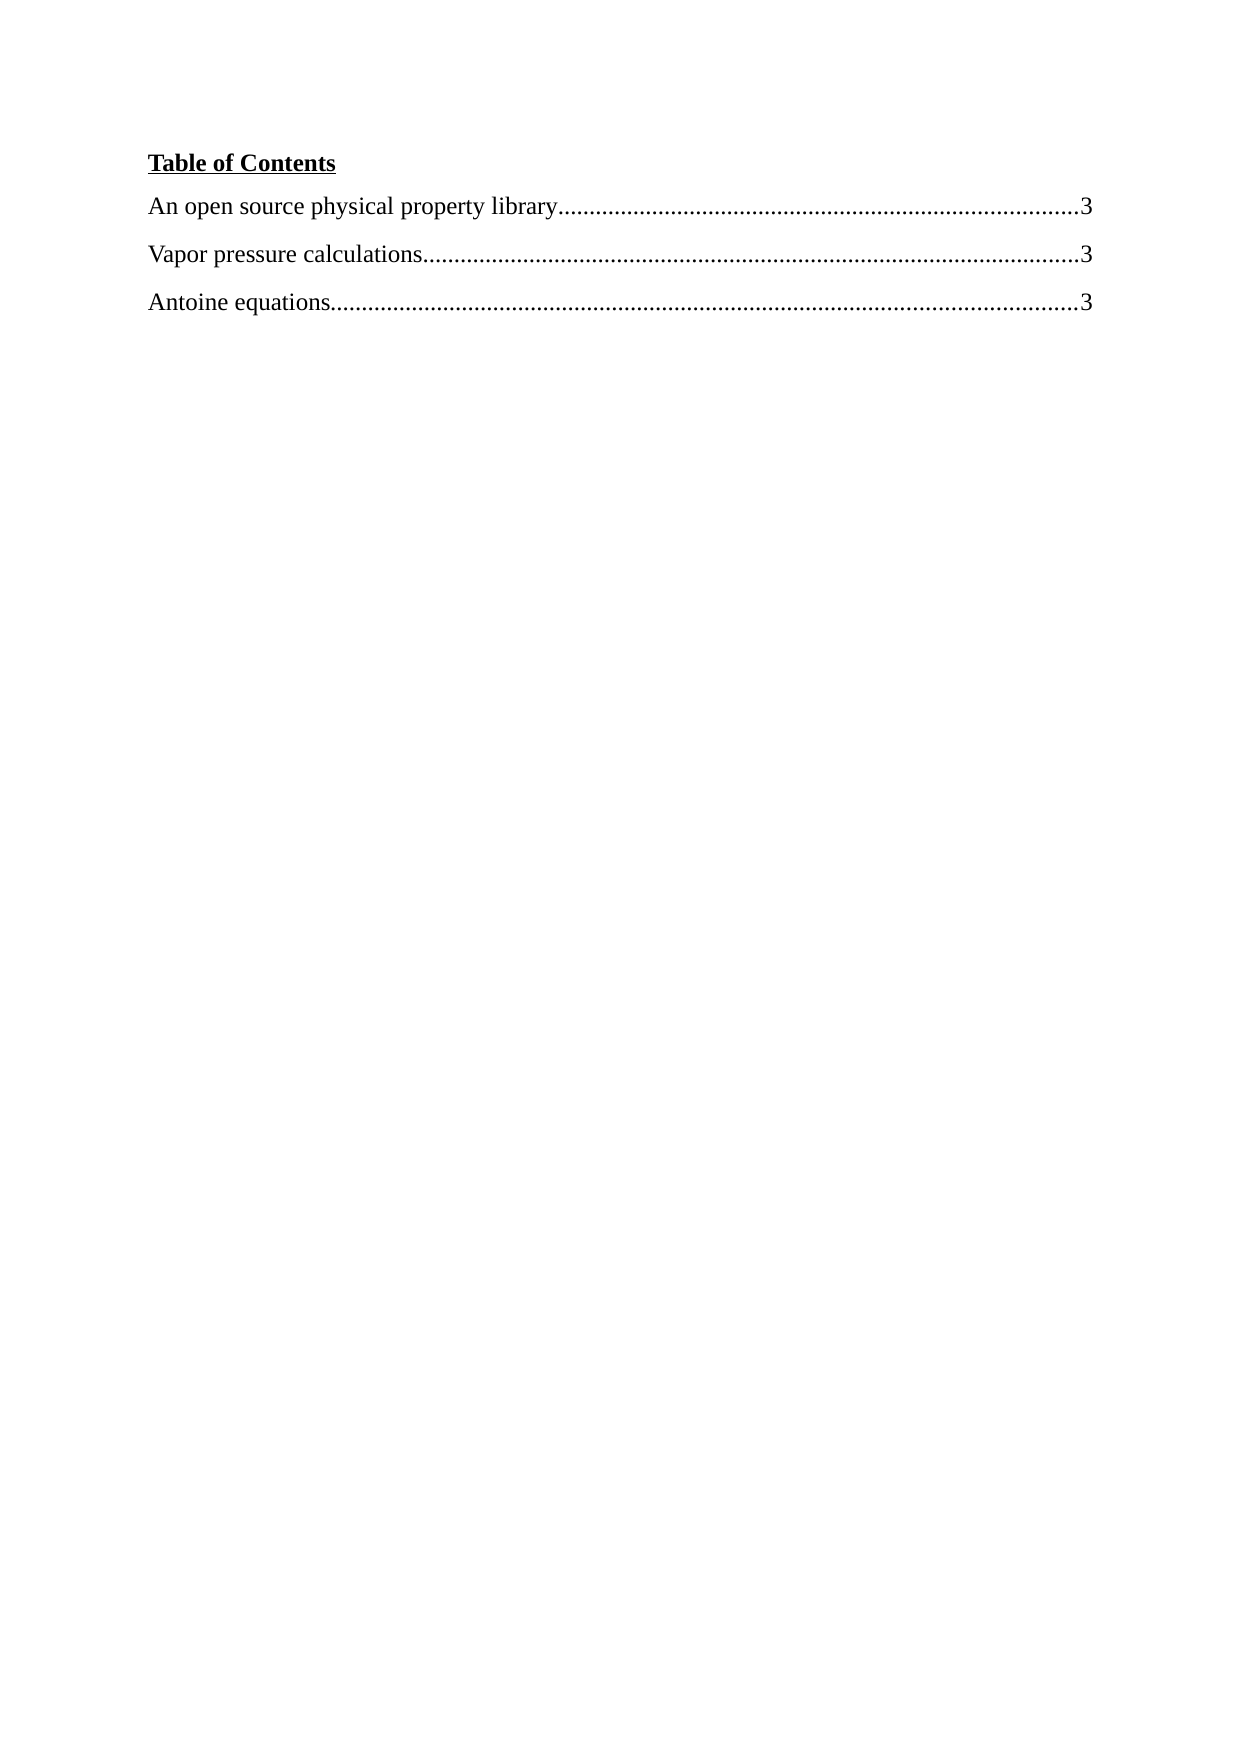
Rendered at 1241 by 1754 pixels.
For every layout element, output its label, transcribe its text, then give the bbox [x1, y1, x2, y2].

text Antoine equations 3 [148, 287, 1093, 315]
text An open source physical property library 3 [148, 191, 1093, 220]
subtitle Table of Contents [148, 148, 1093, 176]
text Vapor pressure calculations 3 [148, 239, 1093, 268]
